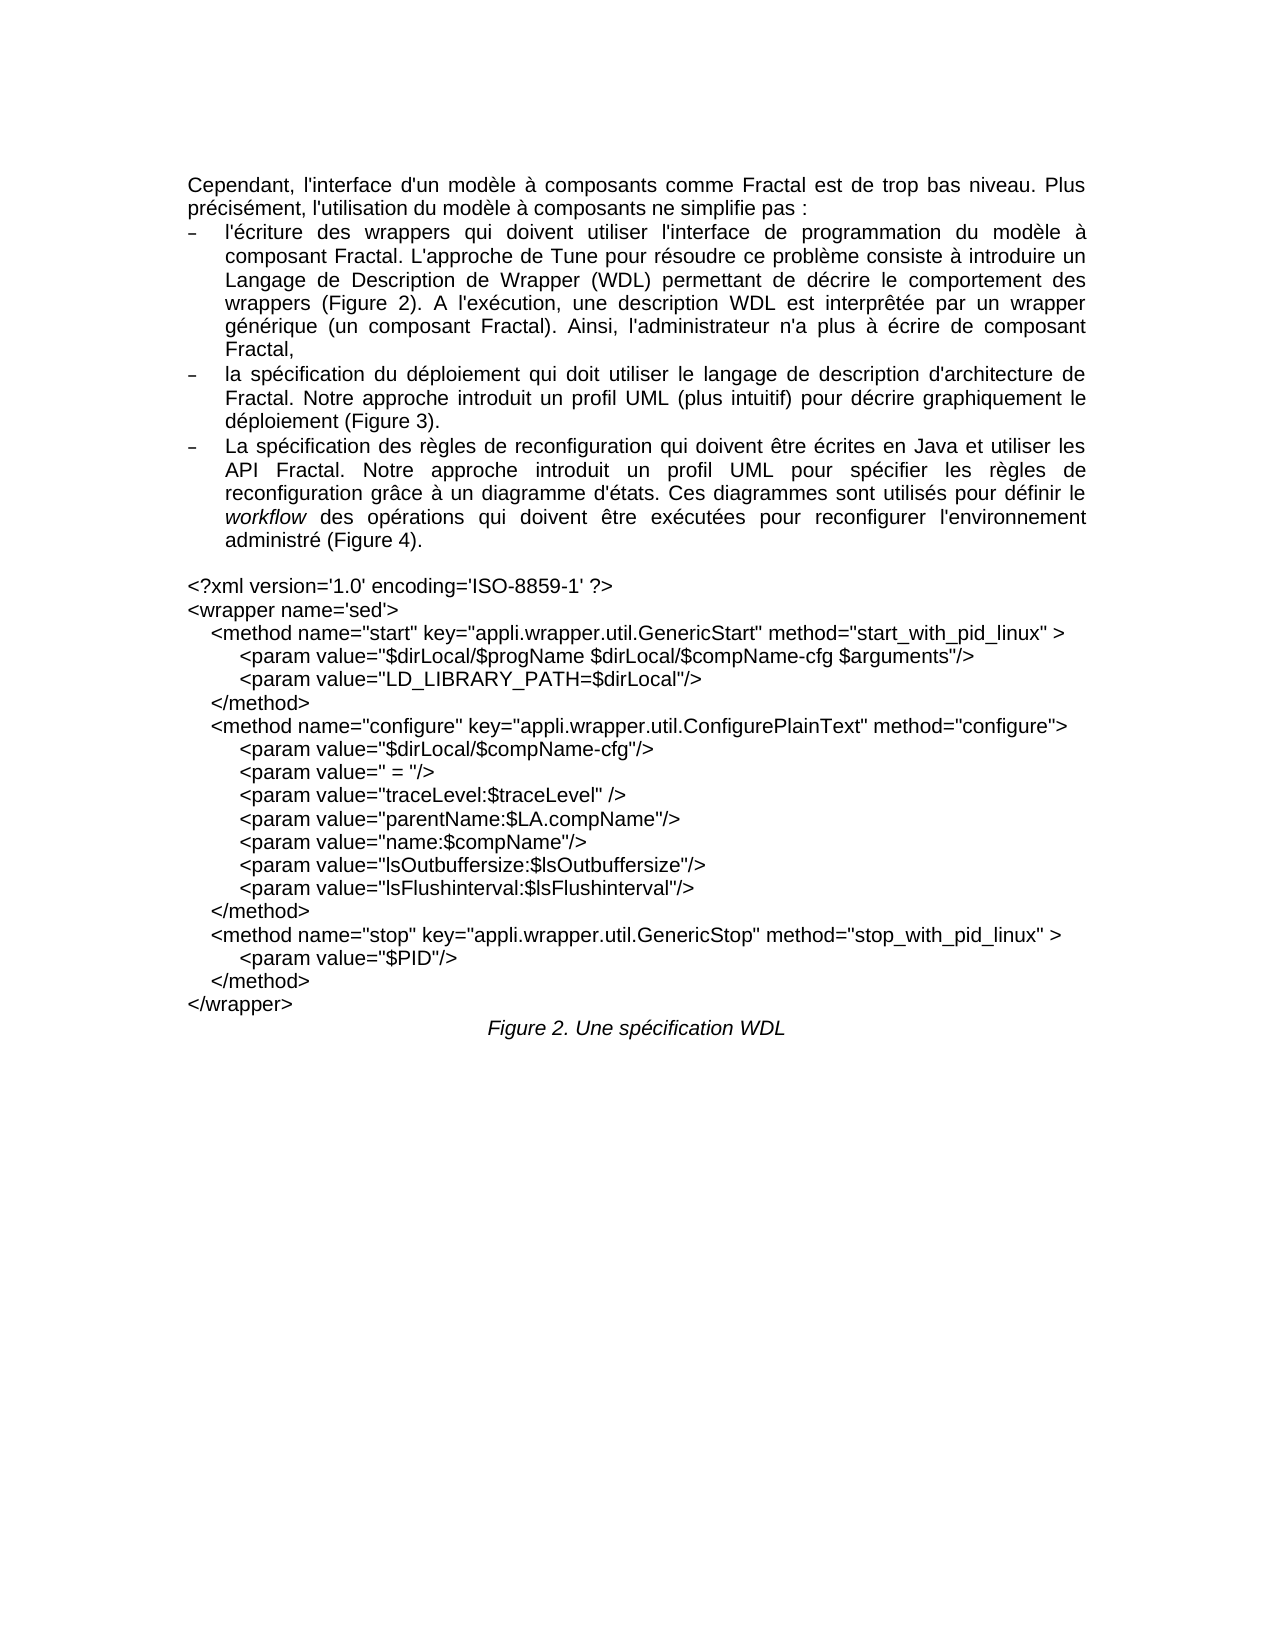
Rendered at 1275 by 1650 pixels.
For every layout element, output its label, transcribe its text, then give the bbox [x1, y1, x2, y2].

text </method> [187, 691, 1087, 714]
text </method> [187, 970, 1087, 993]
text Cependant, l'interface d'un modèle à composants comme Fractal est de trop bas niveau. Plus précisément, l'utilisation du modèle à composants ne simplifie pas : [187, 173, 1087, 219]
list La spécification des règles de reconfiguration qui doivent être écrites en Java et utiliser les API Fractal. Notre approche introduit un profil UML pour spécifier les règles de reconfiguration grâce à un diagramme d'états. Ces diagrammes sont utilisés pour définir le workflow des opérations qui doivent être exécutées pour reconfigurer l'environnement administré (Figure 4). [187, 433, 1087, 552]
text <param value=" = "/> [187, 761, 1087, 784]
text <param value="$dirLocal/$progName $dirLocal/$compName-cfg $arguments"/> [187, 644, 1087, 668]
text <param value="lsOutbuffersize:$lsOutbuffersize"/> [187, 854, 1087, 877]
text <method name="stop" key="appli.wrapper.util.GenericStop" method="stop_with_pid_linux" > [187, 923, 1087, 947]
text </wrapper> [187, 993, 1087, 1016]
text <param value="lsFlushinterval:$lsFlushinterval"/> [187, 877, 1087, 900]
text <param value="name:$compName"/> [187, 830, 1087, 854]
text Figure 2. Une spécification WDL [187, 1016, 1087, 1039]
text <param value="$PID"/> [187, 947, 1087, 970]
text <param value="LD_LIBRARY_PATH=$dirLocal"/> [187, 668, 1087, 691]
text <method name="start" key="appli.wrapper.util.GenericStart" method="start_with_pid_linux" > [187, 621, 1087, 644]
text <param value="traceLevel:$traceLevel" /> [187, 784, 1087, 807]
text <wrapper name='sed'> [187, 598, 1087, 621]
text <method name="configure" key="appli.wrapper.util.ConfigurePlainText" method="configure"> [187, 714, 1087, 737]
text <param value="parentName:$LA.compName"/> [187, 807, 1087, 830]
list l'écriture des wrappers qui doivent utiliser l'interface de programmation du modèle à composant Fractal. L'approche de Tune pour résoudre ce problème consiste à introduire un Langage de Description de Wrapper (WDL) permettant de décrire le comportement des wrappers (Figure 2). A l'exécution, une description WDL est interprêtée par un wrapper générique (un composant Fractal). Ainsi, l'administrateur n'a plus à écrire de composant Fractal, [187, 219, 1087, 361]
text </method> [187, 900, 1087, 923]
text <param value="$dirLocal/$compName-cfg"/> [187, 737, 1087, 761]
text <?xml version='1.0' encoding='ISO-8859-1' ?> [187, 575, 1087, 598]
list la spécification du déploiement qui doit utiliser le langage de description d'architecture de Fractal. Notre approche introduit un profil UML (plus intuitif) pour décrire graphiquement le déploiement (Figure 3). [187, 361, 1087, 433]
